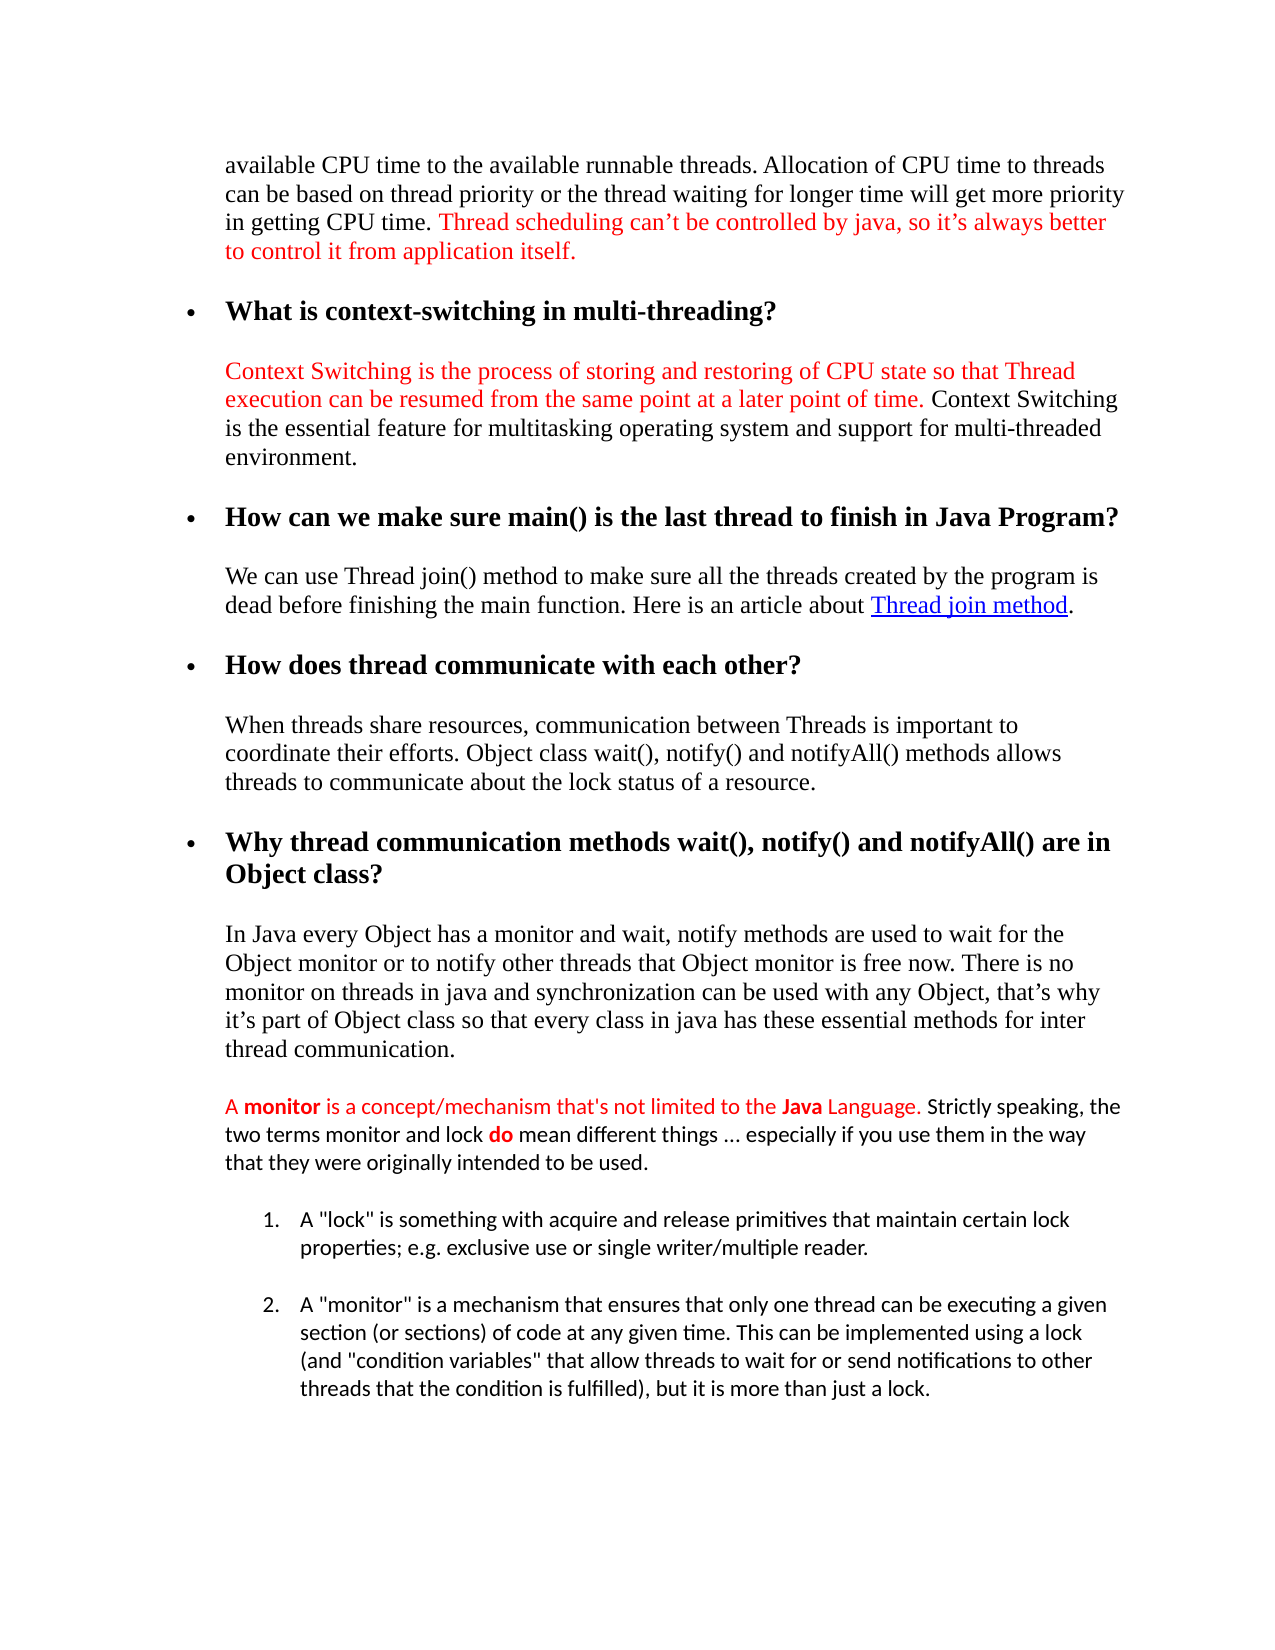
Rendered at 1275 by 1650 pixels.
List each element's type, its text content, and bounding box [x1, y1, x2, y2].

text When threads share resources, communication between Threads is important to coordinate their efforts. Object class wait(), notify() and notifyAll() methods allows threads to communicate about the lock status of a resource. [225, 710, 1125, 796]
text We can use Thread join() method to make sure all the threads created by the program is dead before finishing the main function. Here is an article about Thread join method. [225, 561, 1125, 619]
subtitle What is context-switching in multi-threading? [187, 294, 1125, 327]
subtitle How does thread communicate with each other? [187, 648, 1125, 681]
text A monitor is a concept/mechanism that's not limited to the Java Language. Strictly speaking, the two terms monitor and lock do mean different things ... especially if you use them in the way that they were originally intended to be used. [225, 1092, 1125, 1176]
text Context Switching is the process of storing and restoring of CPU state so that Thread execution can be resumed from the same point at a later point of time. Context Switching is the essential feature for multitasking operating system and support for multi-threaded environment. [225, 356, 1125, 471]
subtitle Why thread communication methods wait(), notify() and notifyAll() are in Object class? [187, 825, 1125, 890]
text In Java every Object has a monitor and wait, notify methods are used to wait for the Object monitor or to notify other threads that Object monitor is free now. There is no monitor on threads in java and synchronization can be used with any Object, that’s why it’s part of Object class so that every class in java has these essential methods for inter thread communication. [225, 919, 1125, 1063]
list A "lock" is something with acquire and release primitives that maintain certain lock properties; e.g. exclusive use or single writer/multiple reader. [262, 1205, 1125, 1261]
text available CPU time to the available runnable threads. Allocation of CPU time to threads can be based on thread priority or the thread waiting for longer time will get more priority in getting CPU time. Thread scheduling can’t be controlled by java, so it’s always better to control it from application itself. [225, 150, 1125, 265]
subtitle How can we make sure main() is the last thread to finish in Java Program? [187, 500, 1125, 532]
list A "monitor" is a mechanism that ensures that only one thread can be executing a given section (or sections) of code at any given time. This can be implemented using a lock (and "condition variables" that allow threads to wait for or send notifications to other threads that the condition is fulfilled), but it is more than just a lock. [262, 1290, 1125, 1402]
